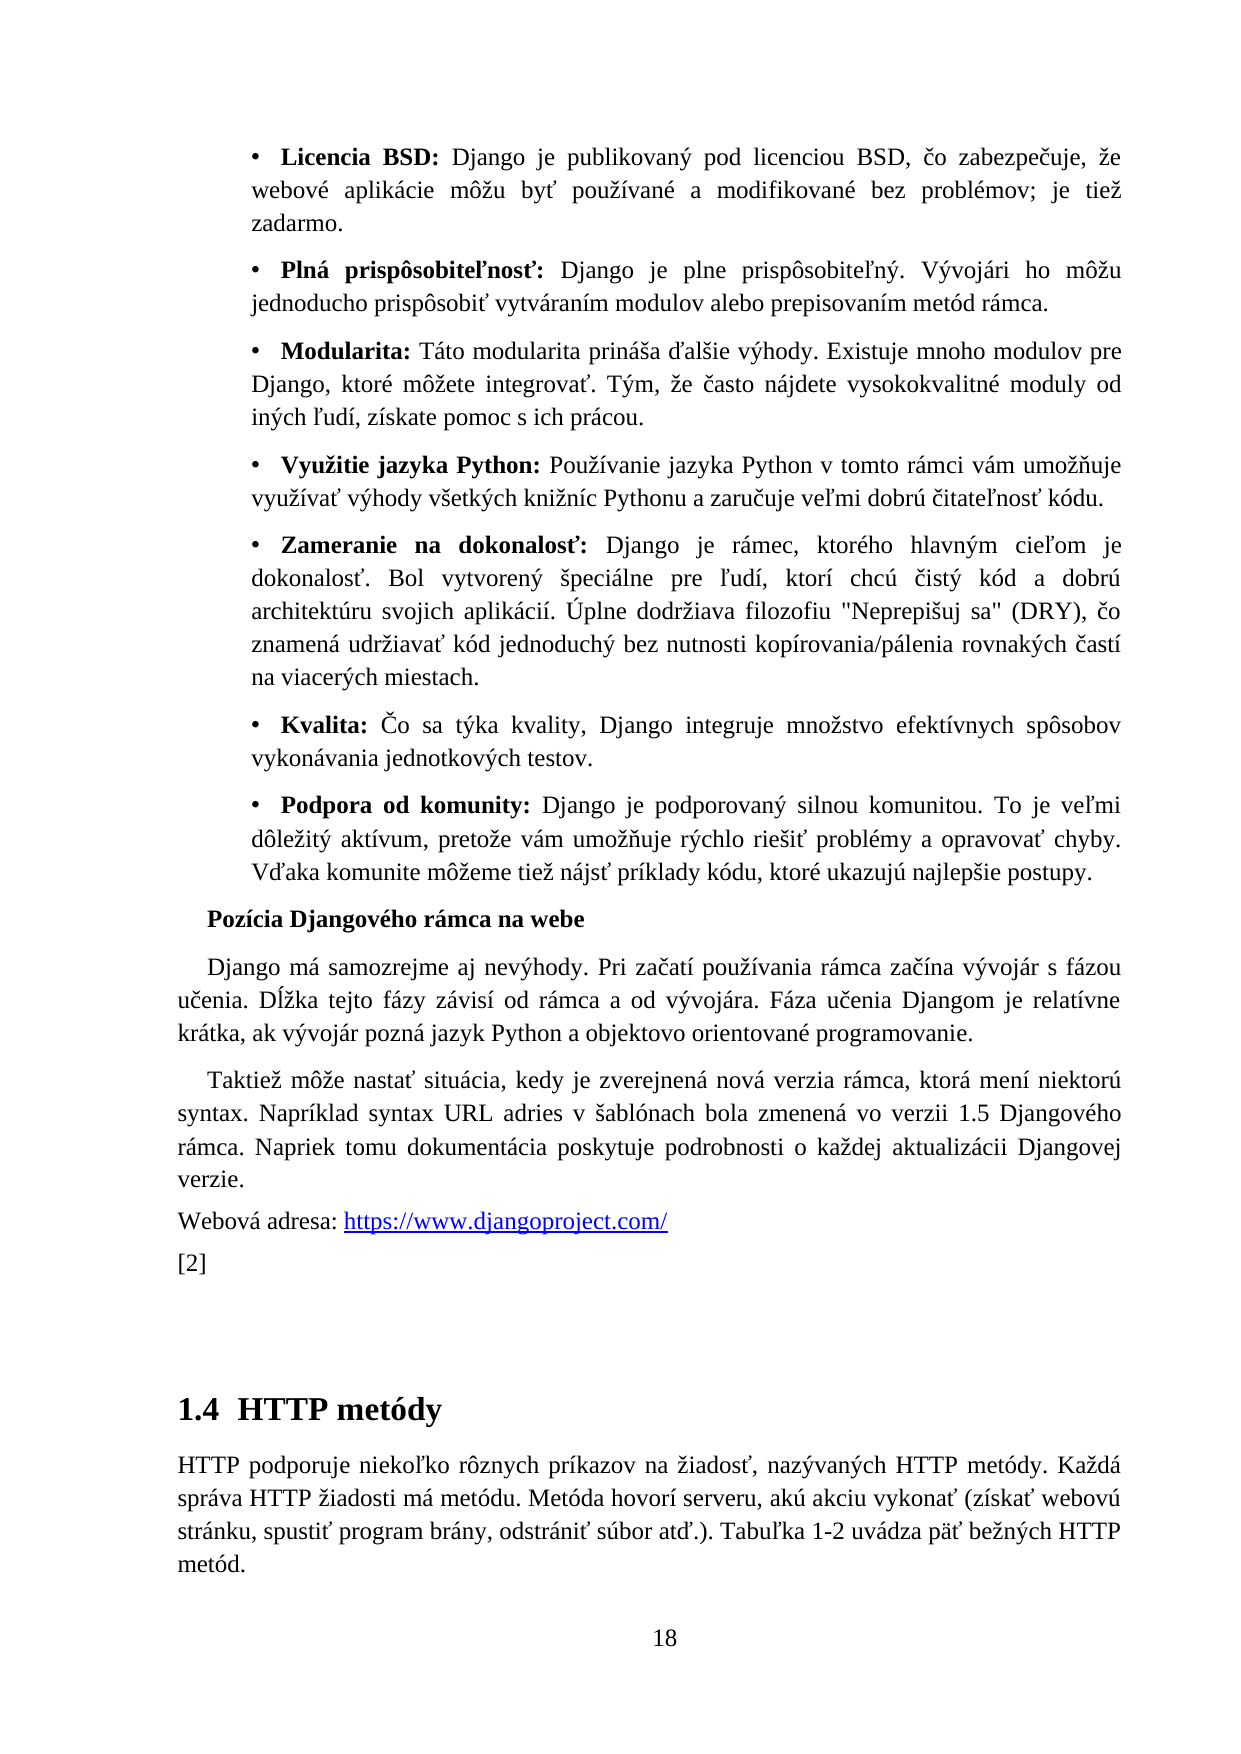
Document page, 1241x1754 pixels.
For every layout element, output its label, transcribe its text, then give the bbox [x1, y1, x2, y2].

list Zameranie na dokonalosť: Django je rámec, ktorého hlavným cieľom je dokonalosť. Bol vytvorený špeciálne pre ľudí, ktorí chcú čistý kód a dobrú architektúru svojich aplikácií. Úplne dodržiava filozofiu "Neprepišuj sa" (DRY), čo znamená udržiavať kód jednoduchý bez nutnosti kopírovania/pálenia rovnakých častí na viacerých miestach. [222, 530, 1122, 691]
list Podpora od komunity: Django je podporovaný silnou komunitou. To je veľmi dôležitý aktívum, pretože vám umožňuje rýchlo riešiť problémy a opravovať chyby. Vďaka komunite môžeme tiež nájsť príklady kódu, ktoré ukazujú najlepšie postupy. [222, 791, 1122, 885]
list Modularita: Táto modularita prináša ďalšie výhody. Existuje mnoho modulov pre Django, ktoré môžete integrovať. Tým, že často nájdete vysokokvalitné moduly od iných ľudí, získate pomoc s ich prácou. [222, 336, 1122, 431]
text Pozícia Djangového rámca na webe [177, 904, 1122, 933]
text Django má samozrejme aj nevýhody. Pri začatí používania rámca začína vývojár s fázou učenia. Dĺžka tejto fázy závisí od rámca a od vývojára. Fáza učenia Djangom je relatívne krátka, ak vývojár pozná jazyk Python a objektovo orientované programovanie. [177, 952, 1122, 1047]
list Plná prispôsobiteľnosť: Django je plne prispôsobiteľný. Vývojári ho môžu jednoducho prispôsobiť vytváraním modulov alebo prepisovaním metód rámca. [222, 255, 1122, 317]
list Kvalita: Čo sa týka kvality, Django integruje množstvo efektívnych spôsobov vykonávania jednotkových testov. [222, 710, 1122, 772]
text Webová adresa: https://www.djangoproject.com/ [177, 1206, 1122, 1235]
list Využitie jazyka Python: Používanie jazyka Python v tomto rámci vám umožňuje využívať výhody všetkých knižníc Pythonu a zaručuje veľmi dobrú čitateľnosť kódu. [222, 450, 1122, 511]
text Taktiež môže nastať situácia, kedy je zverejnená nová verzia rámca, ktorá mení niektorú syntax. Napríklad syntax URL adries v šablónach bola zmenená vo verzii 1.5 Djangového rámca. Napriek tomu dokumentácia poskytuje podrobnosti o každej aktualizácii Djangovej verzie. [177, 1066, 1122, 1193]
list Licencia BSD: Django je publikovaný pod licenciou BSD, čo zabezpečuje, že webové aplikácie môžu byť používané a modifikované bez problémov; je tiež zadarmo. [222, 142, 1122, 237]
subtitle HTTP metódy [177, 1389, 1122, 1427]
text HTTP podporuje niekoľko rôznych príkazov na žiadosť, nazývaných HTTP metódy. Každá správa HTTP žiadosti má metódu. Metóda hovorí serveru, akú akciu vykonať (získať webovú stránku, spustiť program brány, odstrániť súbor atď.). Tabuľka 1-2 uvádza päť bežných HTTP metód. [177, 1450, 1122, 1577]
text [2] [177, 1248, 1122, 1277]
